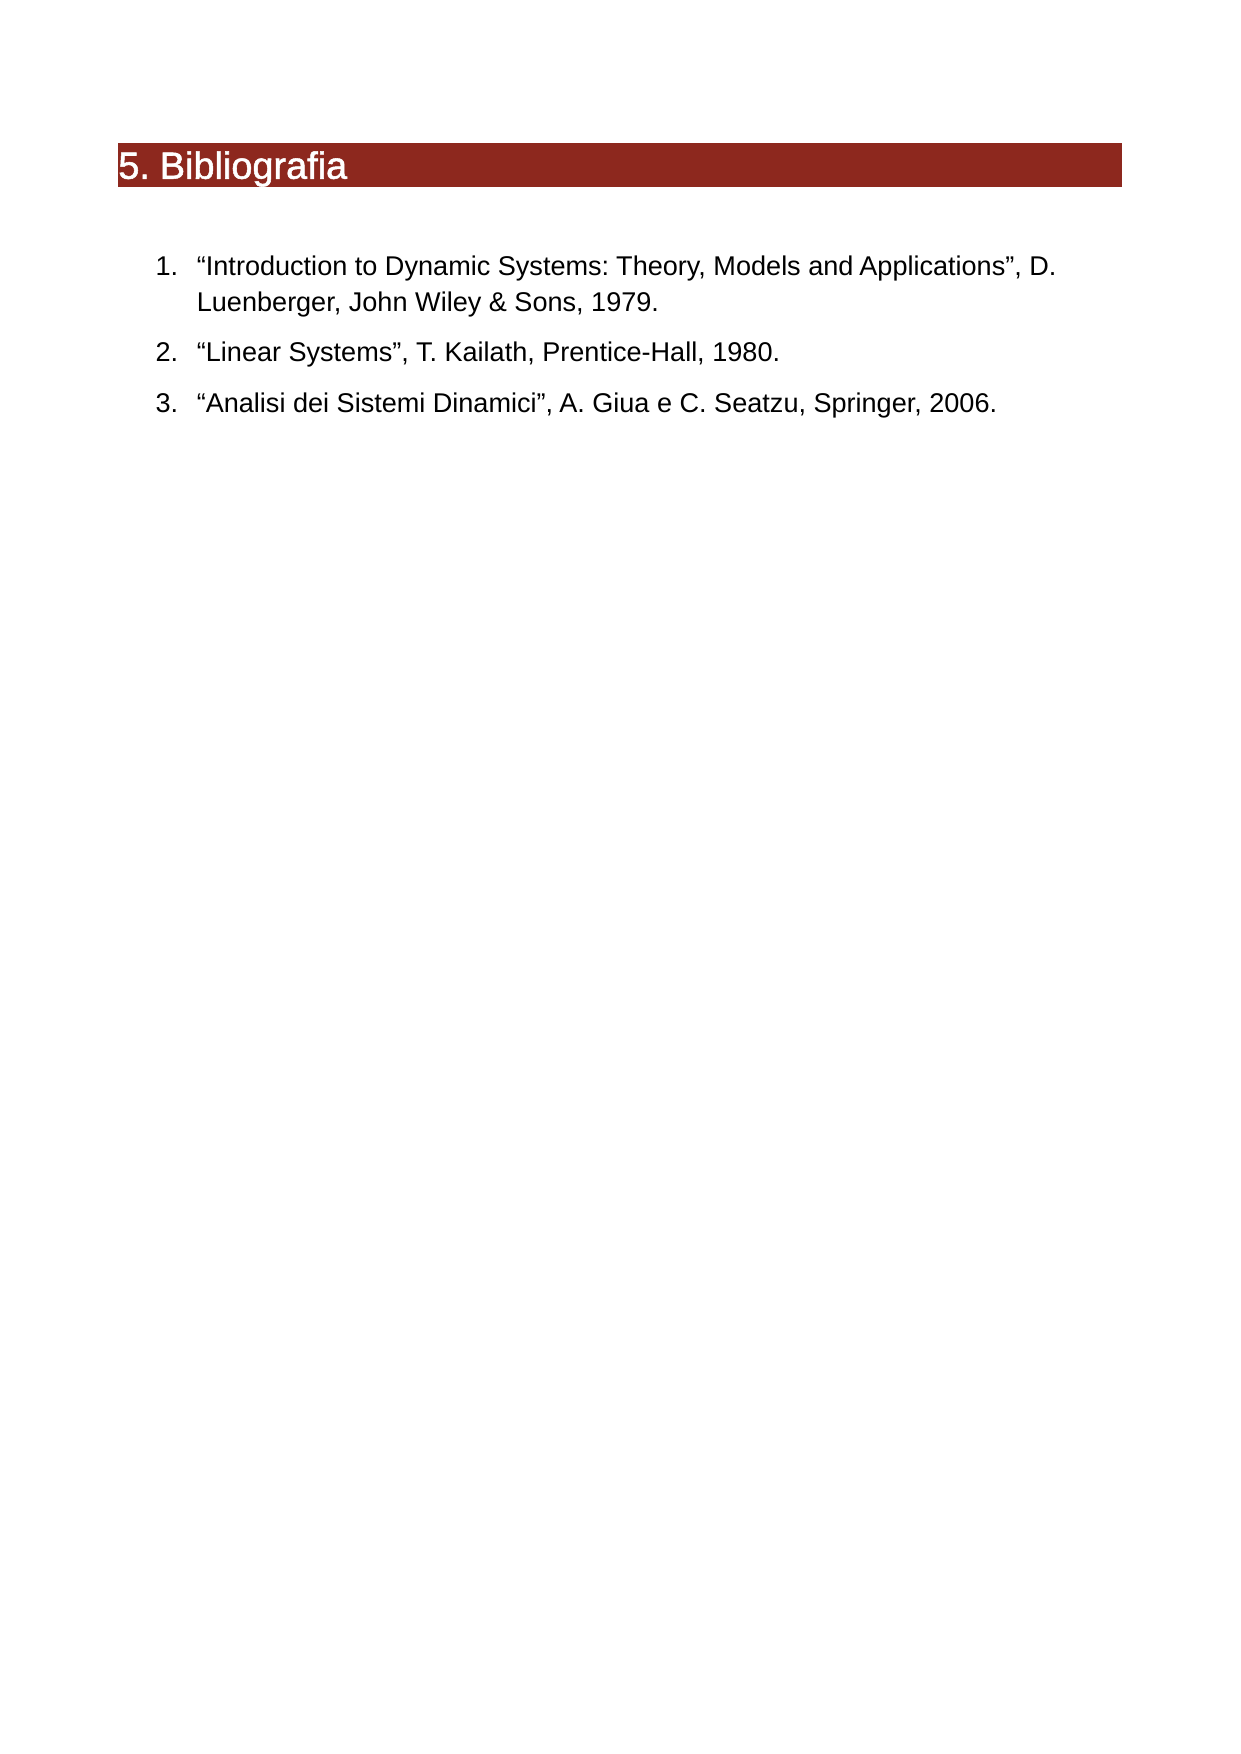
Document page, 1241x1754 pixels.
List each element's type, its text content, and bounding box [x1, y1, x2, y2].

list “Linear Systems”, T. Kailath, Prentice-Hall, 1980. [155, 336, 1122, 367]
subtitle Bibliografia [347, 143, 1122, 187]
list “Introduction to Dynamic Systems: Theory, Models and Applications”, D. Luenberger, John Wiley & Sons, 1979. [155, 250, 1122, 317]
subtitle Bibliografia [118, 143, 160, 187]
list “Analisi dei Sistemi Dinamici”, A. Giua e C. Seatzu, Springer, 2006. [155, 387, 1122, 418]
